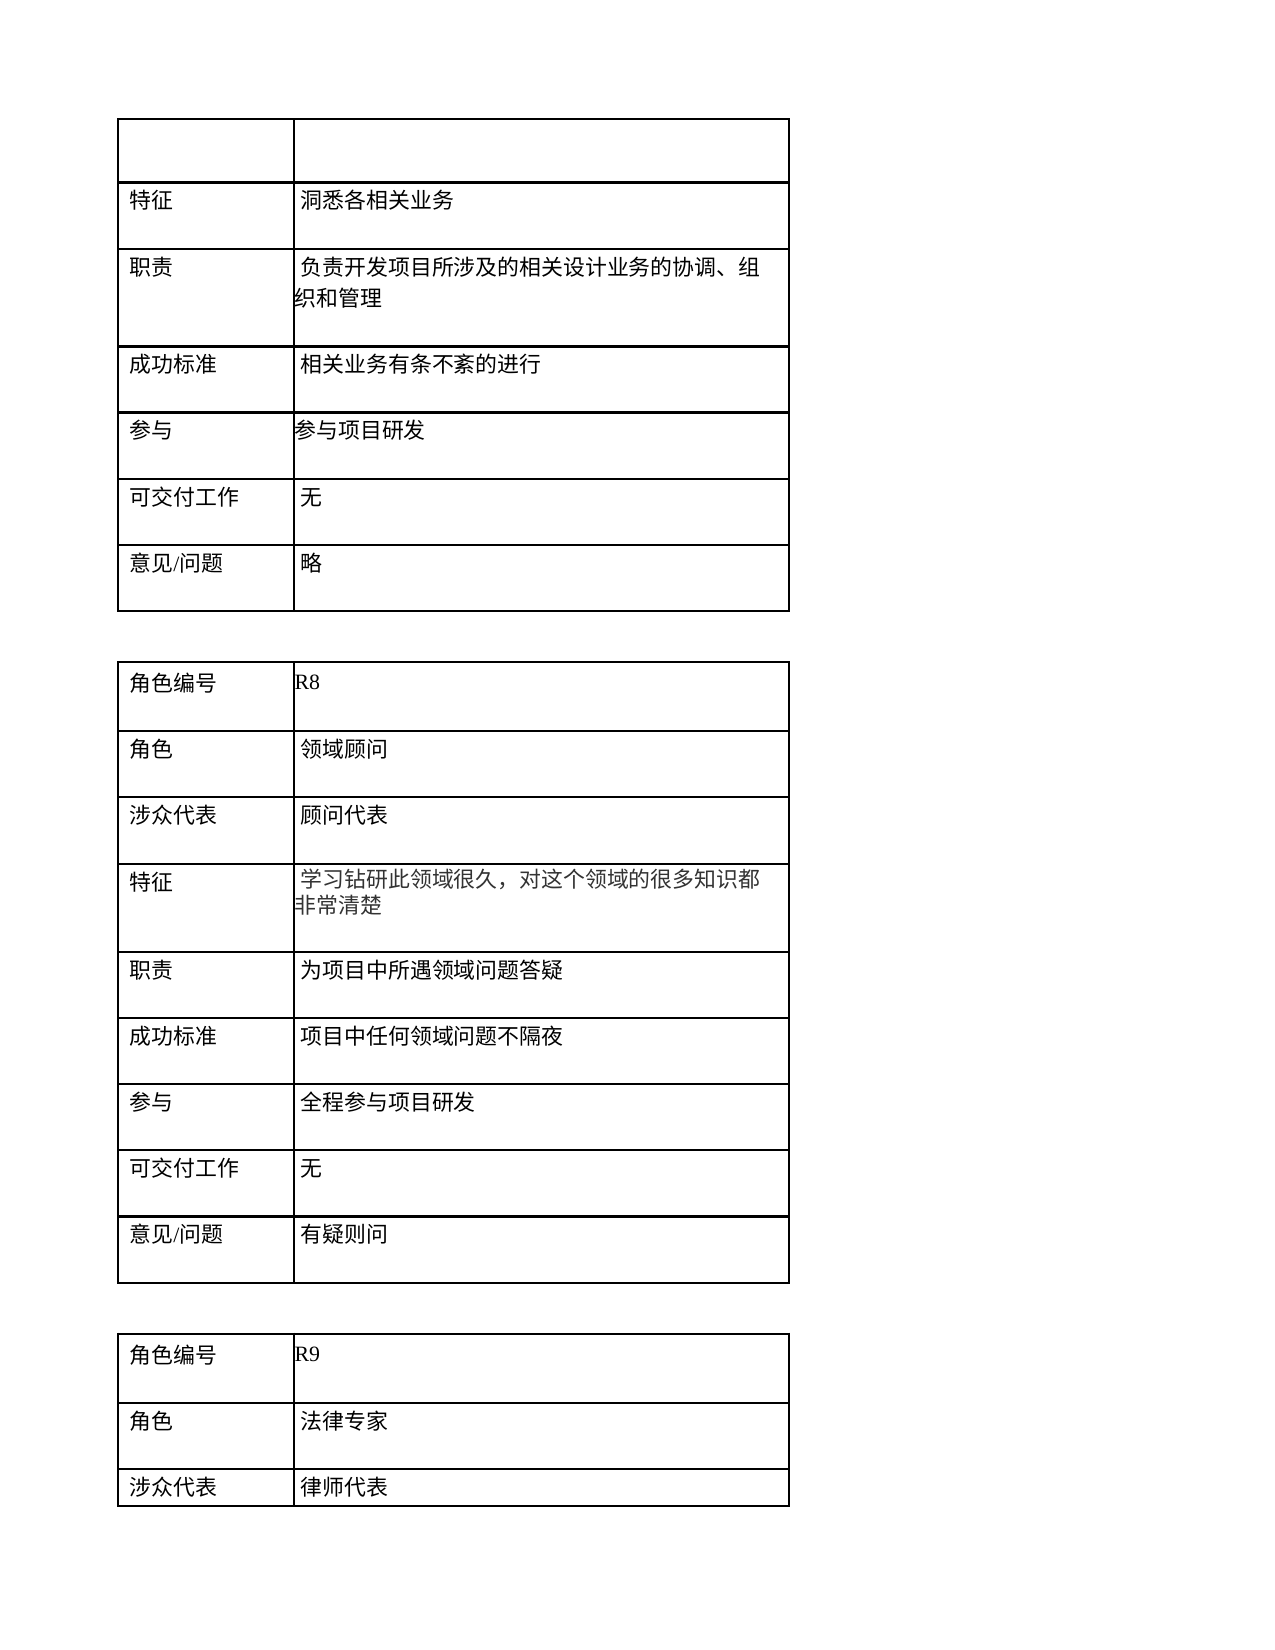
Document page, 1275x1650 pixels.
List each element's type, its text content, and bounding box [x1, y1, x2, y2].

table_cell [119, 120, 293, 181]
table_cell 意见/问题 [119, 1218, 293, 1282]
table_cell 项目中任何领域问题不隔夜 [295, 1019, 788, 1083]
table_cell 角色 [119, 1404, 293, 1468]
table_cell 法律专家 [295, 1404, 788, 1468]
table_cell 成功标准 [119, 1019, 293, 1083]
table_cell 参与 [119, 414, 293, 478]
table_cell 相关业务有条不紊的进行 [295, 348, 788, 411]
table_cell 负责开发项目所涉及的相关设计业务的协调、组织和管理 [295, 250, 788, 345]
table_cell 参与项目研发 [295, 414, 788, 478]
table_cell 略 [295, 546, 788, 610]
table_cell 参与 [119, 1085, 293, 1149]
table_cell 职责 [119, 250, 293, 345]
table_header 角色编号 [119, 663, 293, 730]
table_cell 角色 [119, 732, 293, 796]
table_cell 意见/问题 [119, 546, 293, 610]
table_cell 可交付工作 [119, 480, 293, 544]
table_cell 洞悉各相关业务 [295, 184, 788, 247]
table_header R9 [295, 1335, 788, 1402]
table_header 角色编号 [119, 1335, 293, 1402]
table_cell 特征 [119, 184, 293, 247]
table_header R8 [295, 663, 788, 730]
table_cell 涉众代表 [119, 1470, 293, 1504]
table_cell 为项目中所遇领域问题答疑 [295, 953, 788, 1017]
table_cell 特征 [119, 865, 293, 951]
table_cell 无 [295, 480, 788, 544]
table_cell 成功标准 [119, 348, 293, 411]
table_cell 学习钻研此领域很久，对这个领域的很多知识都非常清楚 [295, 865, 788, 951]
table_cell 可交付工作 [119, 1151, 293, 1215]
table_cell 律师代表 [295, 1470, 788, 1504]
table_cell 有疑则问 [295, 1218, 788, 1282]
table_cell [295, 120, 788, 181]
table_cell 职责 [119, 953, 293, 1017]
table_cell 涉众代表 [119, 798, 293, 862]
table_cell 领域顾问 [295, 732, 788, 796]
table_cell 顾问代表 [295, 798, 788, 862]
table_cell 全程参与项目研发 [295, 1085, 788, 1149]
table_cell 无 [295, 1151, 788, 1215]
